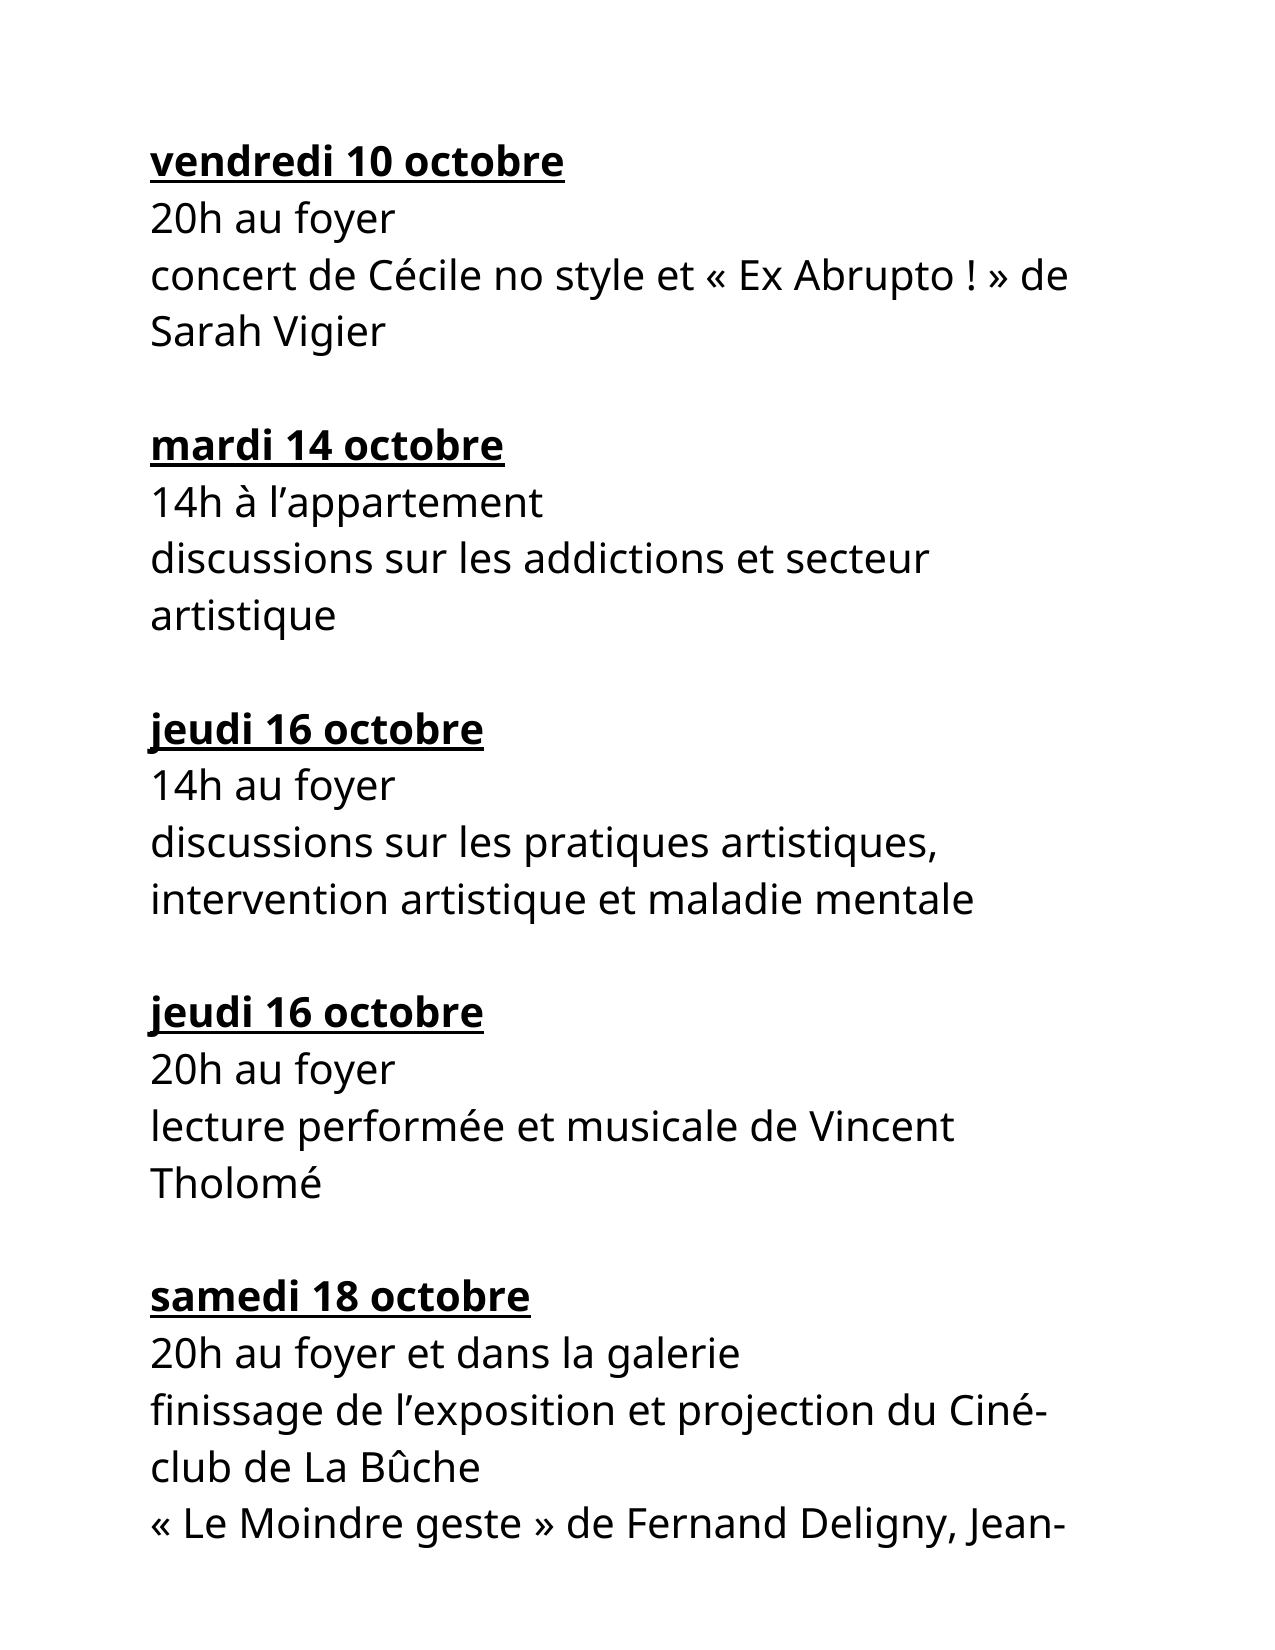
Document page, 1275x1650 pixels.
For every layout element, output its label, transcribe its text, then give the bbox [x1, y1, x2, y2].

text 20h au foyer [150, 1040, 1125, 1097]
text « Le Moindre geste » de Fernand Deligny, Jean- [150, 1494, 1125, 1551]
subtitle vendredi 10 octobre [150, 132, 1125, 188]
text finissage de l’exposition et projection du Ciné-club de La Bûche [150, 1381, 1125, 1494]
text discussions sur les addictions et secteur artistique [150, 529, 1125, 643]
subtitle jeudi 16 octobre [150, 983, 1125, 1040]
text discussions sur les pratiques artistiques, intervention artistique et maladie mentale [150, 813, 1125, 927]
text concert de Cécile no style et « Ex Abrupto ! » de Sarah Vigier [150, 245, 1125, 359]
subtitle jeudi 16 octobre [150, 699, 1125, 756]
subtitle mardi 14 octobre [150, 416, 1125, 472]
text 20h au foyer [150, 188, 1125, 245]
text 14h à l’appartement [150, 472, 1125, 529]
text 20h au foyer et dans la galerie [150, 1324, 1125, 1381]
text 14h au foyer [150, 756, 1125, 813]
subtitle samedi 18 octobre [150, 1267, 1125, 1324]
text lecture performée et musicale de Vincent Tholomé [150, 1097, 1125, 1210]
